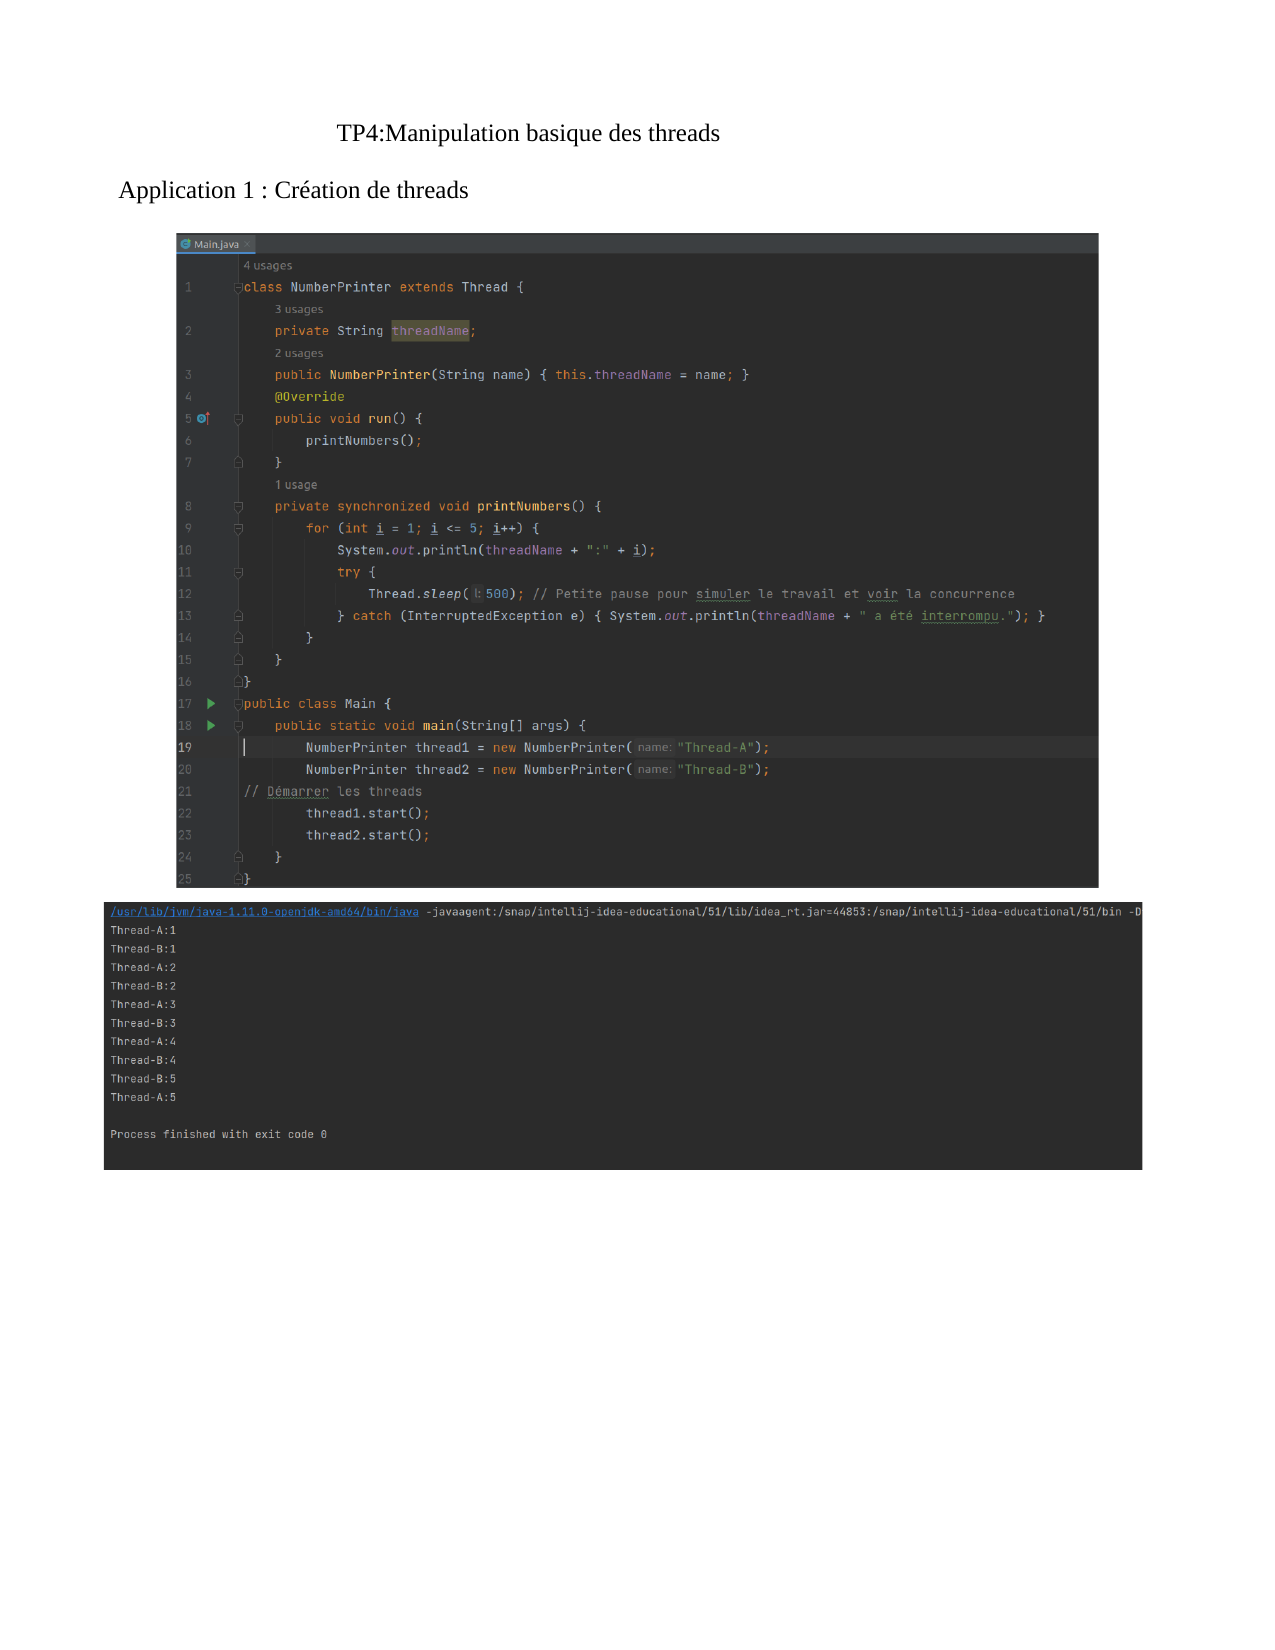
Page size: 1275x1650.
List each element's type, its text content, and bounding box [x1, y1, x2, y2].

picture [176, 233, 1099, 888]
text TP4:Manipulation basique des threads [118, 118, 1157, 147]
text Application 1 : Création de threads [118, 176, 1157, 204]
picture [103, 902, 1143, 1170]
